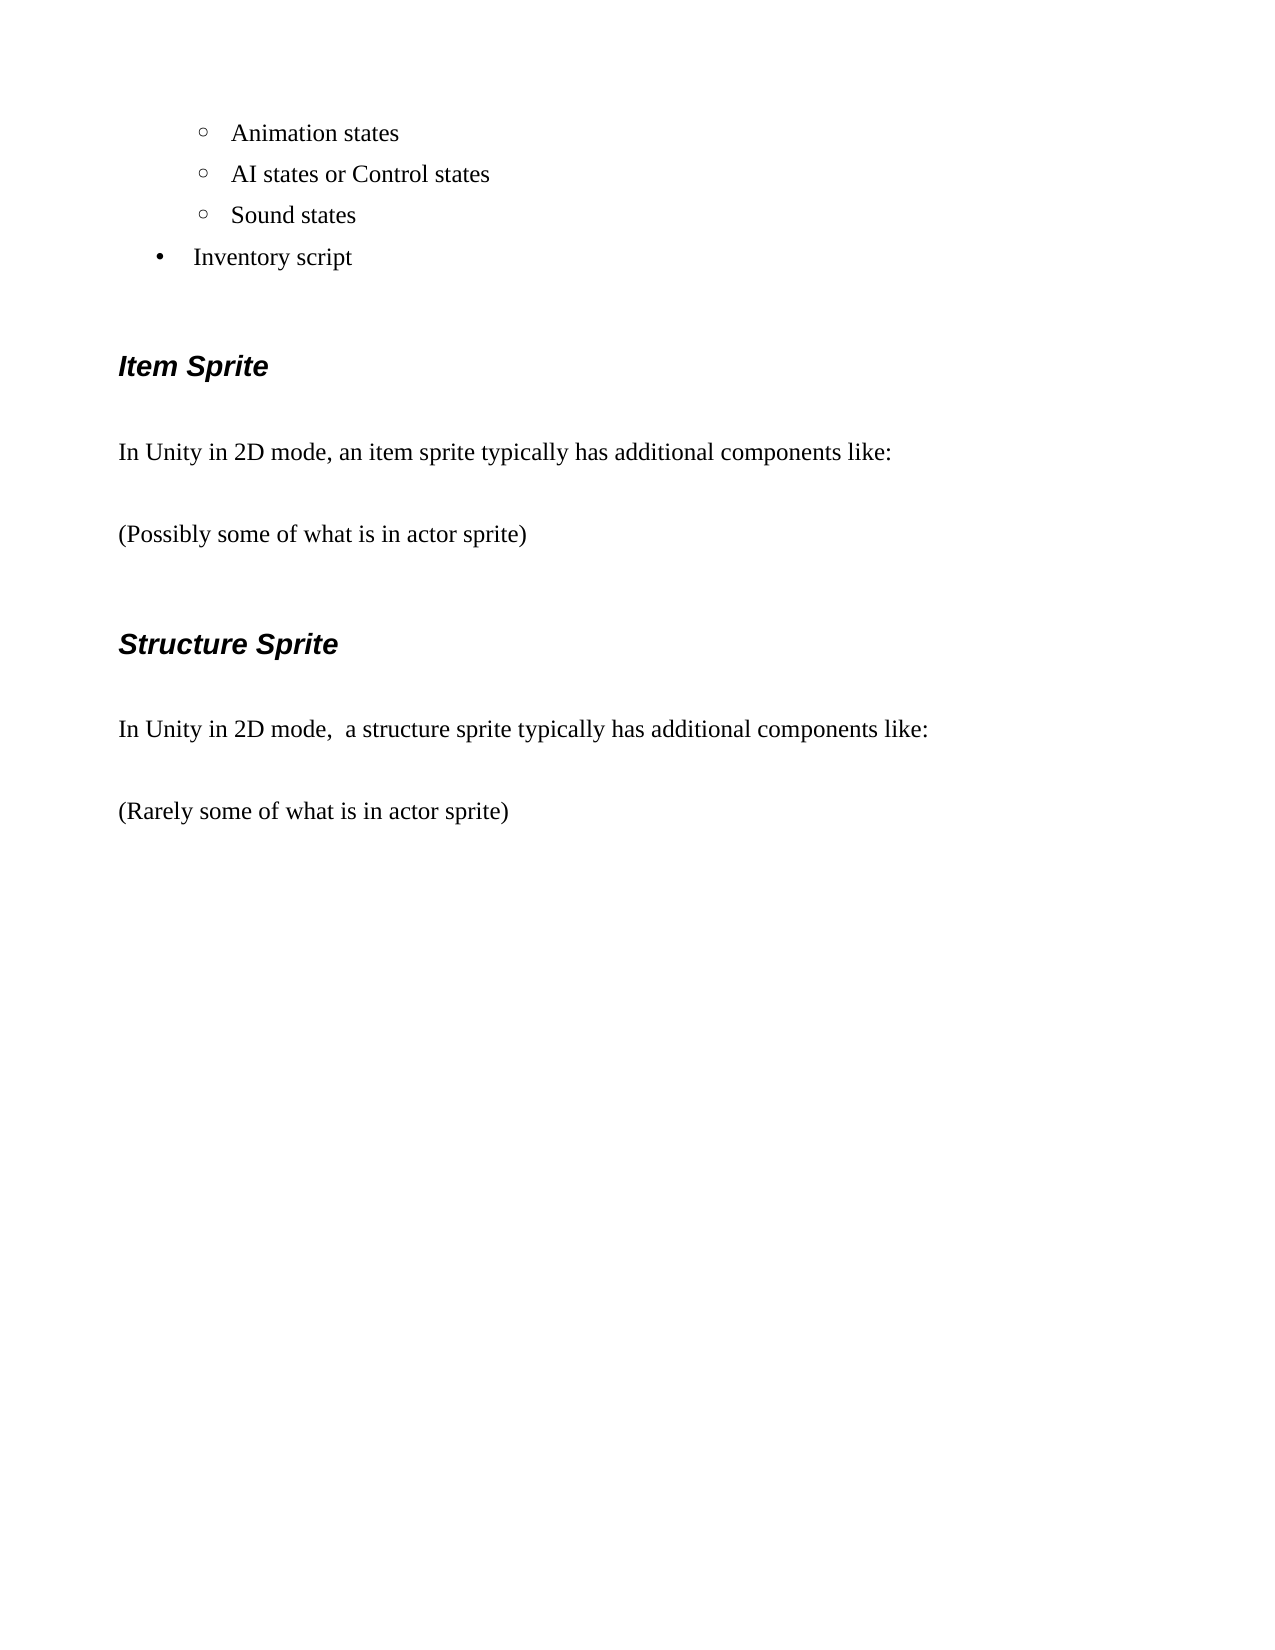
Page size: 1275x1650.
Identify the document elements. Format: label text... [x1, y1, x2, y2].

subtitle Item Sprite [118, 349, 1157, 383]
list Inventory script [156, 242, 1157, 271]
text (Rarely some of what is in actor sprite) [118, 796, 1157, 825]
text (Possibly some of what is in actor sprite) [118, 519, 1157, 548]
text In Unity in 2D mode, an item sprite typically has additional components like: [118, 437, 1157, 465]
list AI states or Control states [193, 159, 1157, 188]
list Animation states [193, 118, 1157, 147]
list Sound states [193, 201, 1157, 229]
subtitle Structure Sprite [118, 627, 1157, 660]
text In Unity in 2D mode, a structure sprite typically has additional components like: [118, 714, 1157, 743]
